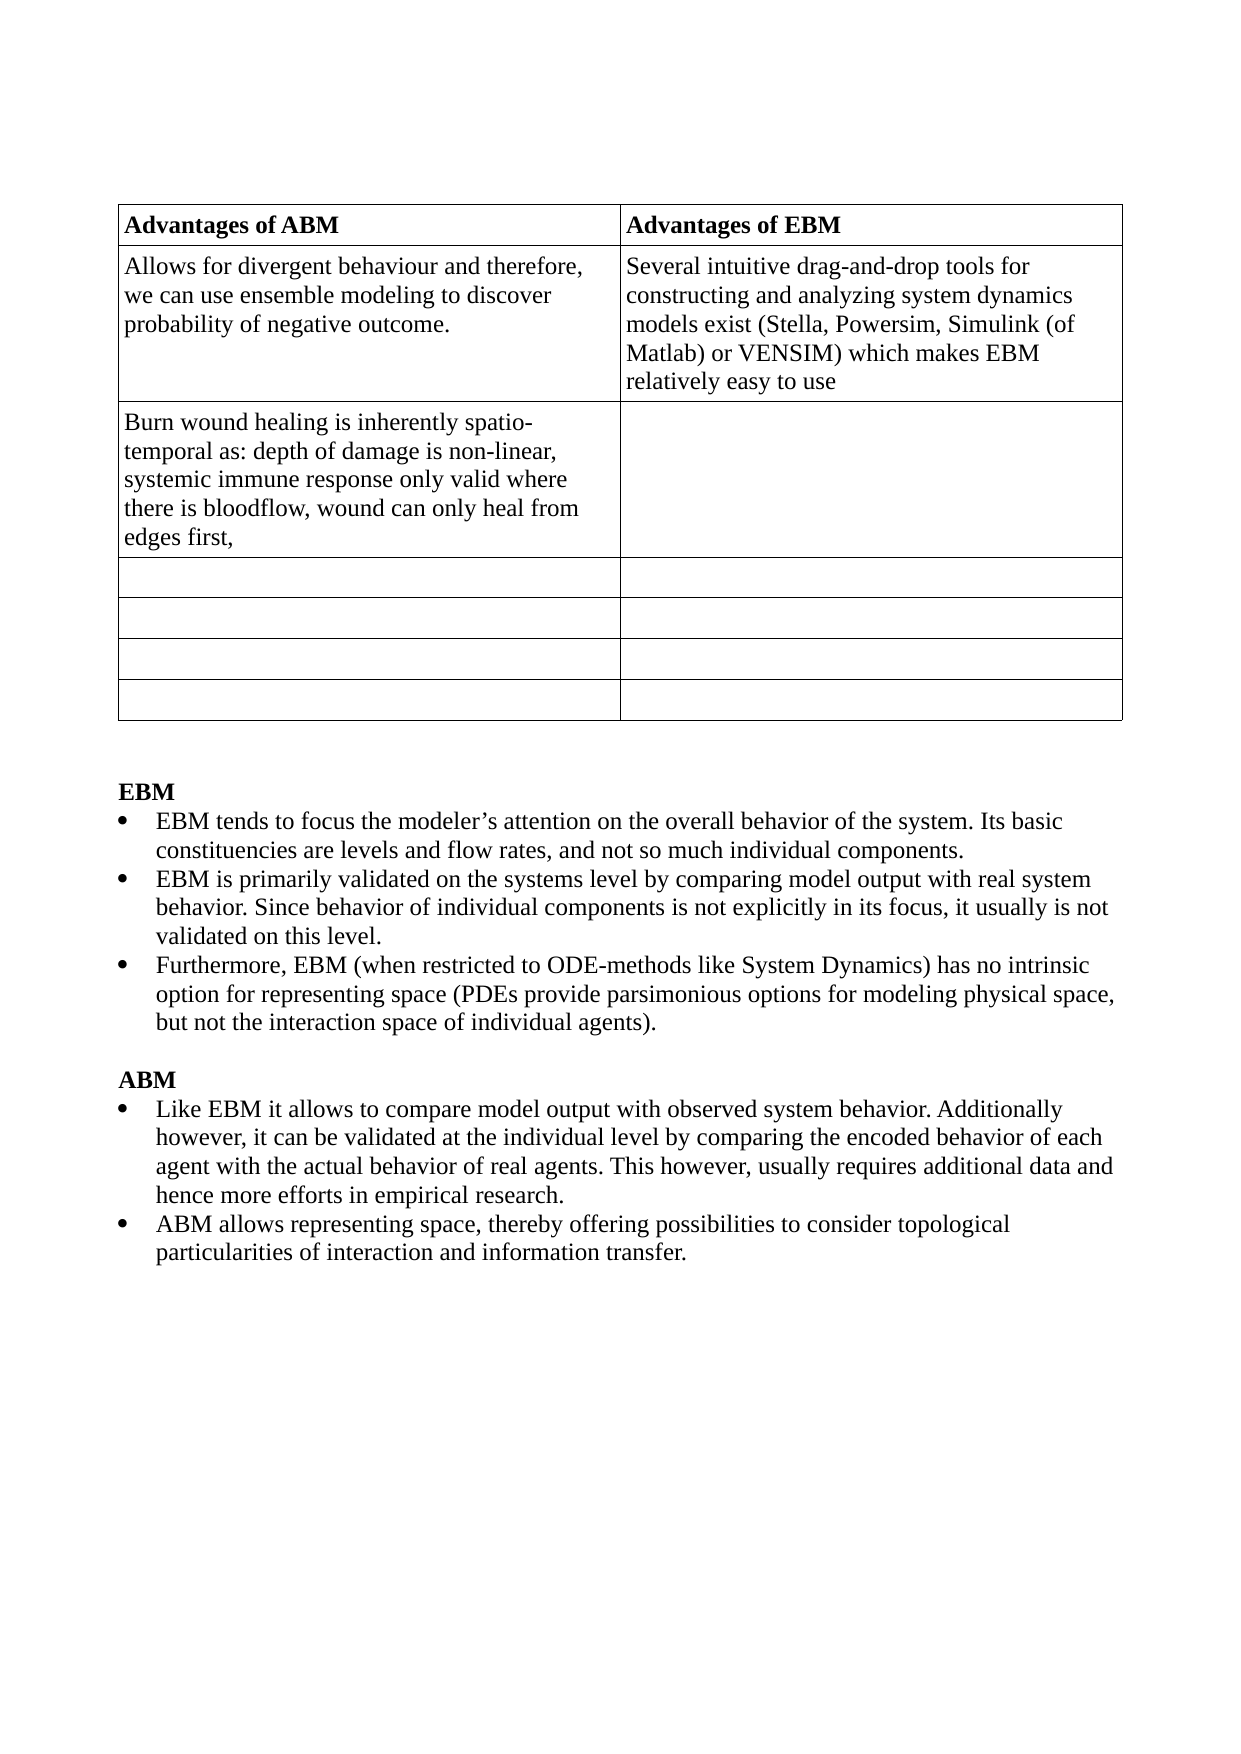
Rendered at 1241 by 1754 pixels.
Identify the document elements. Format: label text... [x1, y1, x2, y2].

table_header Advantages of EBM [621, 205, 1122, 245]
table_cell [621, 402, 1122, 557]
table_cell Burn wound healing is inherently spatio-temporal as: depth of damage is non-linear, systemic immune response only valid where there is bloodflow, wound can only heal from edges first, [119, 402, 620, 557]
table_cell [621, 680, 1122, 719]
text EBM [118, 777, 1122, 806]
table_cell [621, 639, 1122, 679]
table_cell Several intuitive drag-and-drop tools for constructing and analyzing system dynamics models exist (Stella, Powersim, Simulink (of Matlab) or VENSIM) which makes EBM relatively easy to use [621, 246, 1122, 401]
table_header Advantages of ABM [119, 205, 620, 245]
table_cell Allows for divergent behaviour and therefore, we can use ensemble modeling to discover probability of negative outcome. [119, 246, 620, 401]
table_cell [119, 598, 620, 638]
list EBM tends to focus the modeler’s attention on the overall behavior of the system. Its basic constituencies are levels and flow rates, and not so much individual components. [118, 806, 1122, 864]
list EBM is primarily validated on the systems level by comparing model output with real system behavior. Since behavior of individual components is not explicitly in its focus, it usually is not validated on this level. [118, 864, 1122, 950]
table_cell [621, 598, 1122, 638]
list Furthermore, EBM (when restricted to ODE-methods like System Dynamics) has no intrinsic option for representing space (PDEs provide parsimonious options for modeling physical space, but not the interaction space of individual agents). [118, 950, 1122, 1036]
list ABM allows representing space, thereby offering possibilities to consider topological particularities of interaction and information transfer. [118, 1209, 1122, 1266]
table_cell [119, 680, 620, 719]
table_cell [119, 639, 620, 679]
table_cell [119, 558, 620, 597]
table_cell [621, 558, 1122, 597]
text ABM [118, 1065, 1122, 1094]
list Like EBM it allows to compare model output with observed system behavior. Additionally however, it can be validated at the individual level by comparing the encoded behavior of each agent with the actual behavior of real agents. This however, usually requires additional data and hence more efforts in empirical research. [118, 1094, 1122, 1209]
